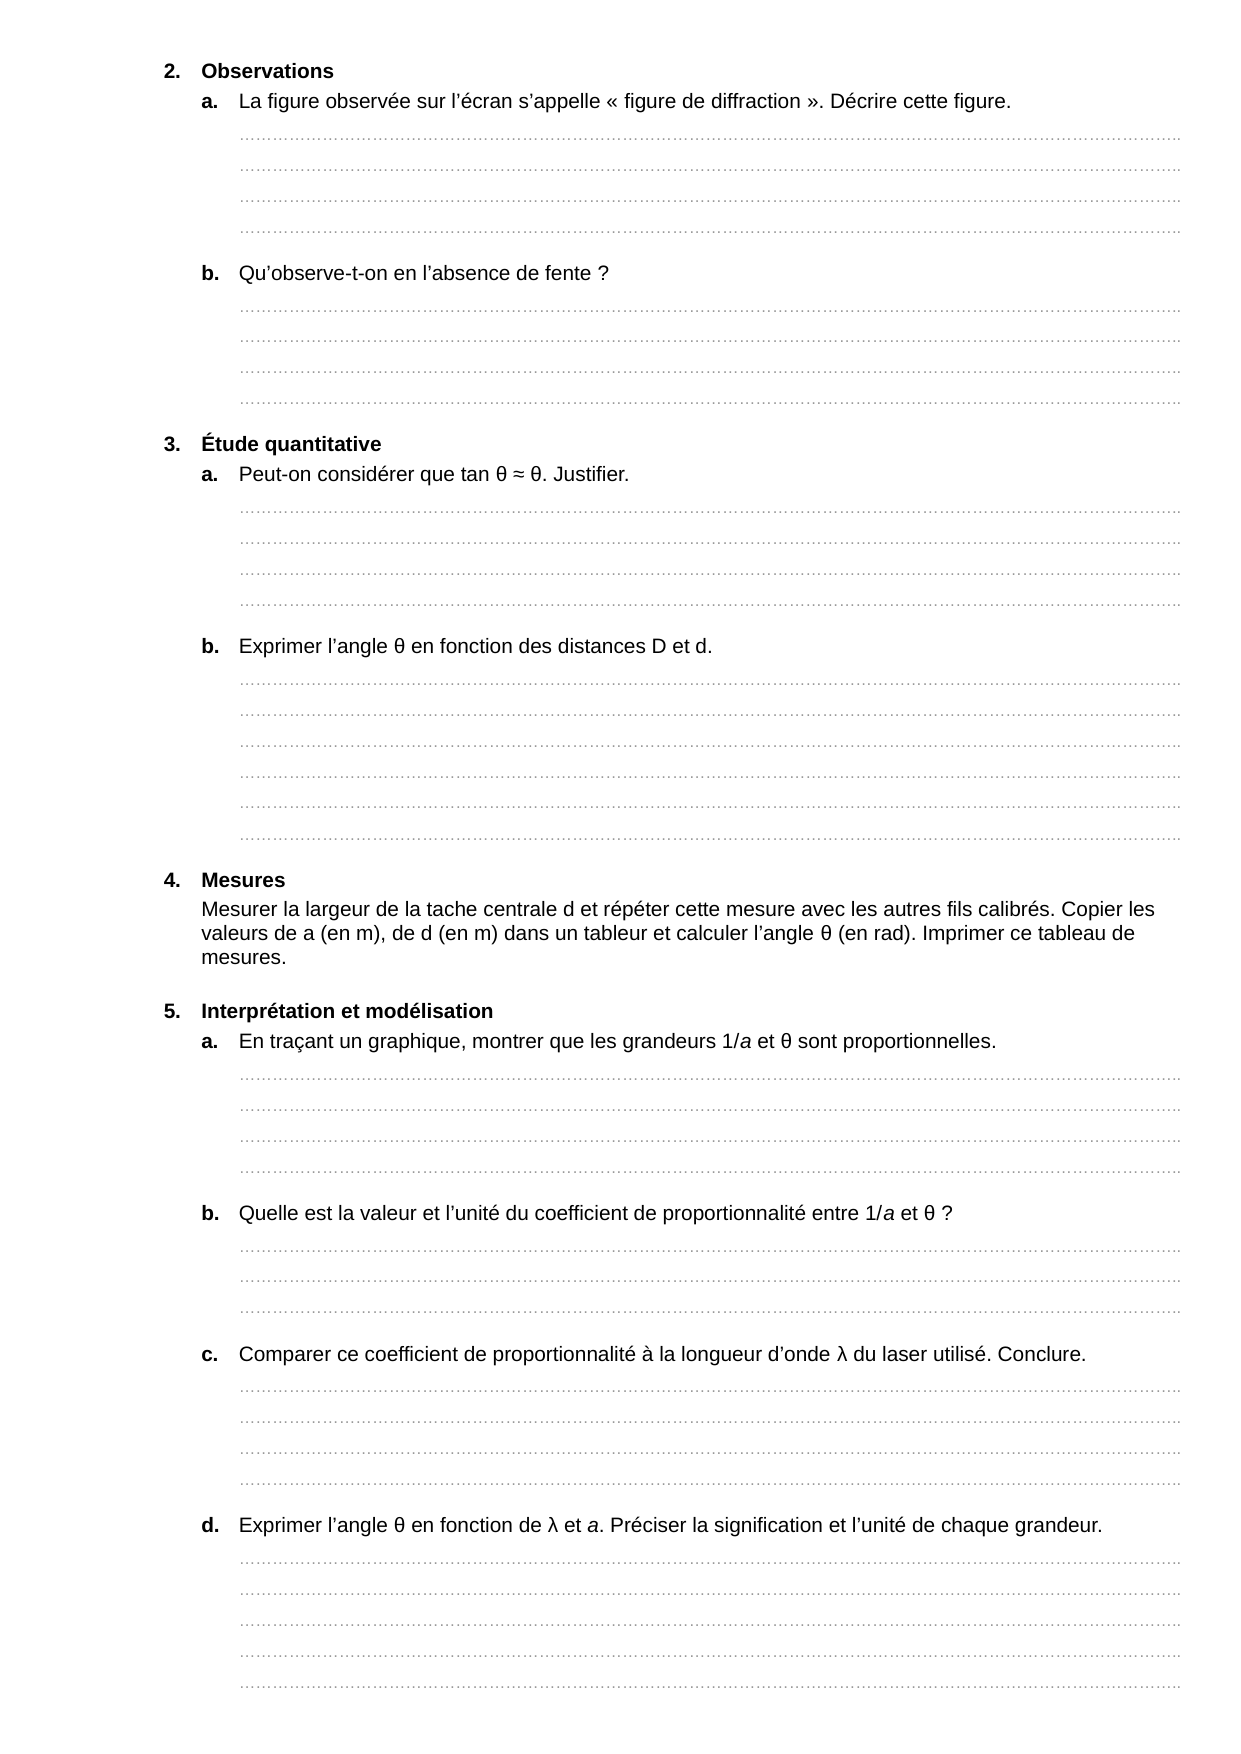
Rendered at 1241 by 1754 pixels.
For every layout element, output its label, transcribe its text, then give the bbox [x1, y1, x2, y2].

list …………………………………………………………………………………………………………………………………………………….. [201, 1549, 1181, 1568]
list …………………………………………………………………………………………………………………………………………………….. [201, 389, 1181, 408]
list …………………………………………………………………………………………………………………………………………………….. [201, 1127, 1181, 1146]
list …………………………………………………………………………………………………………………………………………………….. [201, 793, 1181, 812]
list …………………………………………………………………………………………………………………………………………………….. [201, 1065, 1181, 1084]
list …………………………………………………………………………………………………………………………………………………….. [201, 187, 1181, 206]
list En traçant un graphique, montrer que les grandeurs 1/a et θ sont proportionnelles. [201, 1029, 1181, 1053]
list Qu’observe-t-on en l’absence de fente ? [201, 261, 1181, 284]
list Interprétation et modélisation [163, 999, 1181, 1023]
list Peut-on considérer que tan θ ≈ θ. Justifier. [201, 462, 1181, 486]
list …………………………………………………………………………………………………………………………………………………….. [201, 1298, 1181, 1317]
list …………………………………………………………………………………………………………………………………………………….. [201, 1377, 1181, 1396]
list …………………………………………………………………………………………………………………………………………………….. [201, 731, 1181, 751]
list …………………………………………………………………………………………………………………………………………………….. [201, 217, 1181, 237]
list …………………………………………………………………………………………………………………………………………………….. [201, 1642, 1181, 1661]
list Exprimer l’angle θ en fonction de λ et a. Préciser la signification et l’unité de chaque grandeur. [201, 1513, 1181, 1537]
list …………………………………………………………………………………………………………………………………………………….. [201, 1672, 1181, 1692]
list …………………………………………………………………………………………………………………………………………………….. [201, 762, 1181, 782]
list …………………………………………………………………………………………………………………………………………………….. [201, 1580, 1181, 1599]
list …………………………………………………………………………………………………………………………………………………….. [201, 1470, 1181, 1489]
list Exprimer l’angle θ en fonction des distances D et d. [201, 634, 1181, 658]
list …………………………………………………………………………………………………………………………………………………….. [201, 1408, 1181, 1427]
list …………………………………………………………………………………………………………………………………………………….. [201, 591, 1181, 610]
list …………………………………………………………………………………………………………………………………………………….. [201, 498, 1181, 517]
list …………………………………………………………………………………………………………………………………………………….. [201, 1157, 1181, 1177]
list Comparer ce coefficient de proportionnalité à la longueur d’onde λ du laser utilisé. Conclure. [201, 1341, 1181, 1365]
list …………………………………………………………………………………………………………………………………………………….. [201, 1439, 1181, 1458]
list Observations [163, 59, 1181, 83]
list …………………………………………………………………………………………………………………………………………………….. [201, 1267, 1181, 1286]
list …………………………………………………………………………………………………………………………………………………….. [201, 529, 1181, 548]
list …………………………………………………………………………………………………………………………………………………….. [201, 1096, 1181, 1115]
list Mesures [163, 867, 1181, 891]
list …………………………………………………………………………………………………………………………………………………….. [201, 1236, 1181, 1256]
list …………………………………………………………………………………………………………………………………………………….. [201, 296, 1181, 316]
list …………………………………………………………………………………………………………………………………………………….. [201, 669, 1181, 689]
list Étude quantitative [163, 432, 1181, 456]
list Mesurer la largeur de la tache centrale d et répéter cette mesure avec les autres fils calibrés. Copier les valeurs de a (en m), de d (en m) dans un tableur et calculer l’angle θ (en rad). Imprimer ce tableau de mesures. [163, 897, 1181, 969]
list La figure observée sur l’écran s’appelle « figure de diffraction ». Décrire cette figure. [201, 89, 1181, 113]
list …………………………………………………………………………………………………………………………………………………….. [201, 125, 1181, 144]
list …………………………………………………………………………………………………………………………………………………….. [201, 327, 1181, 346]
list …………………………………………………………………………………………………………………………………………………….. [201, 701, 1181, 720]
list …………………………………………………………………………………………………………………………………………………….. [201, 824, 1181, 843]
list …………………………………………………………………………………………………………………………………………………….. [201, 358, 1181, 377]
list …………………………………………………………………………………………………………………………………………………….. [201, 156, 1181, 175]
list …………………………………………………………………………………………………………………………………………………….. [201, 560, 1181, 579]
list …………………………………………………………………………………………………………………………………………………….. [201, 1611, 1181, 1630]
list Quelle est la valeur et l’unité du coefficient de proportionnalité entre 1/a et θ ? [201, 1201, 1181, 1224]
